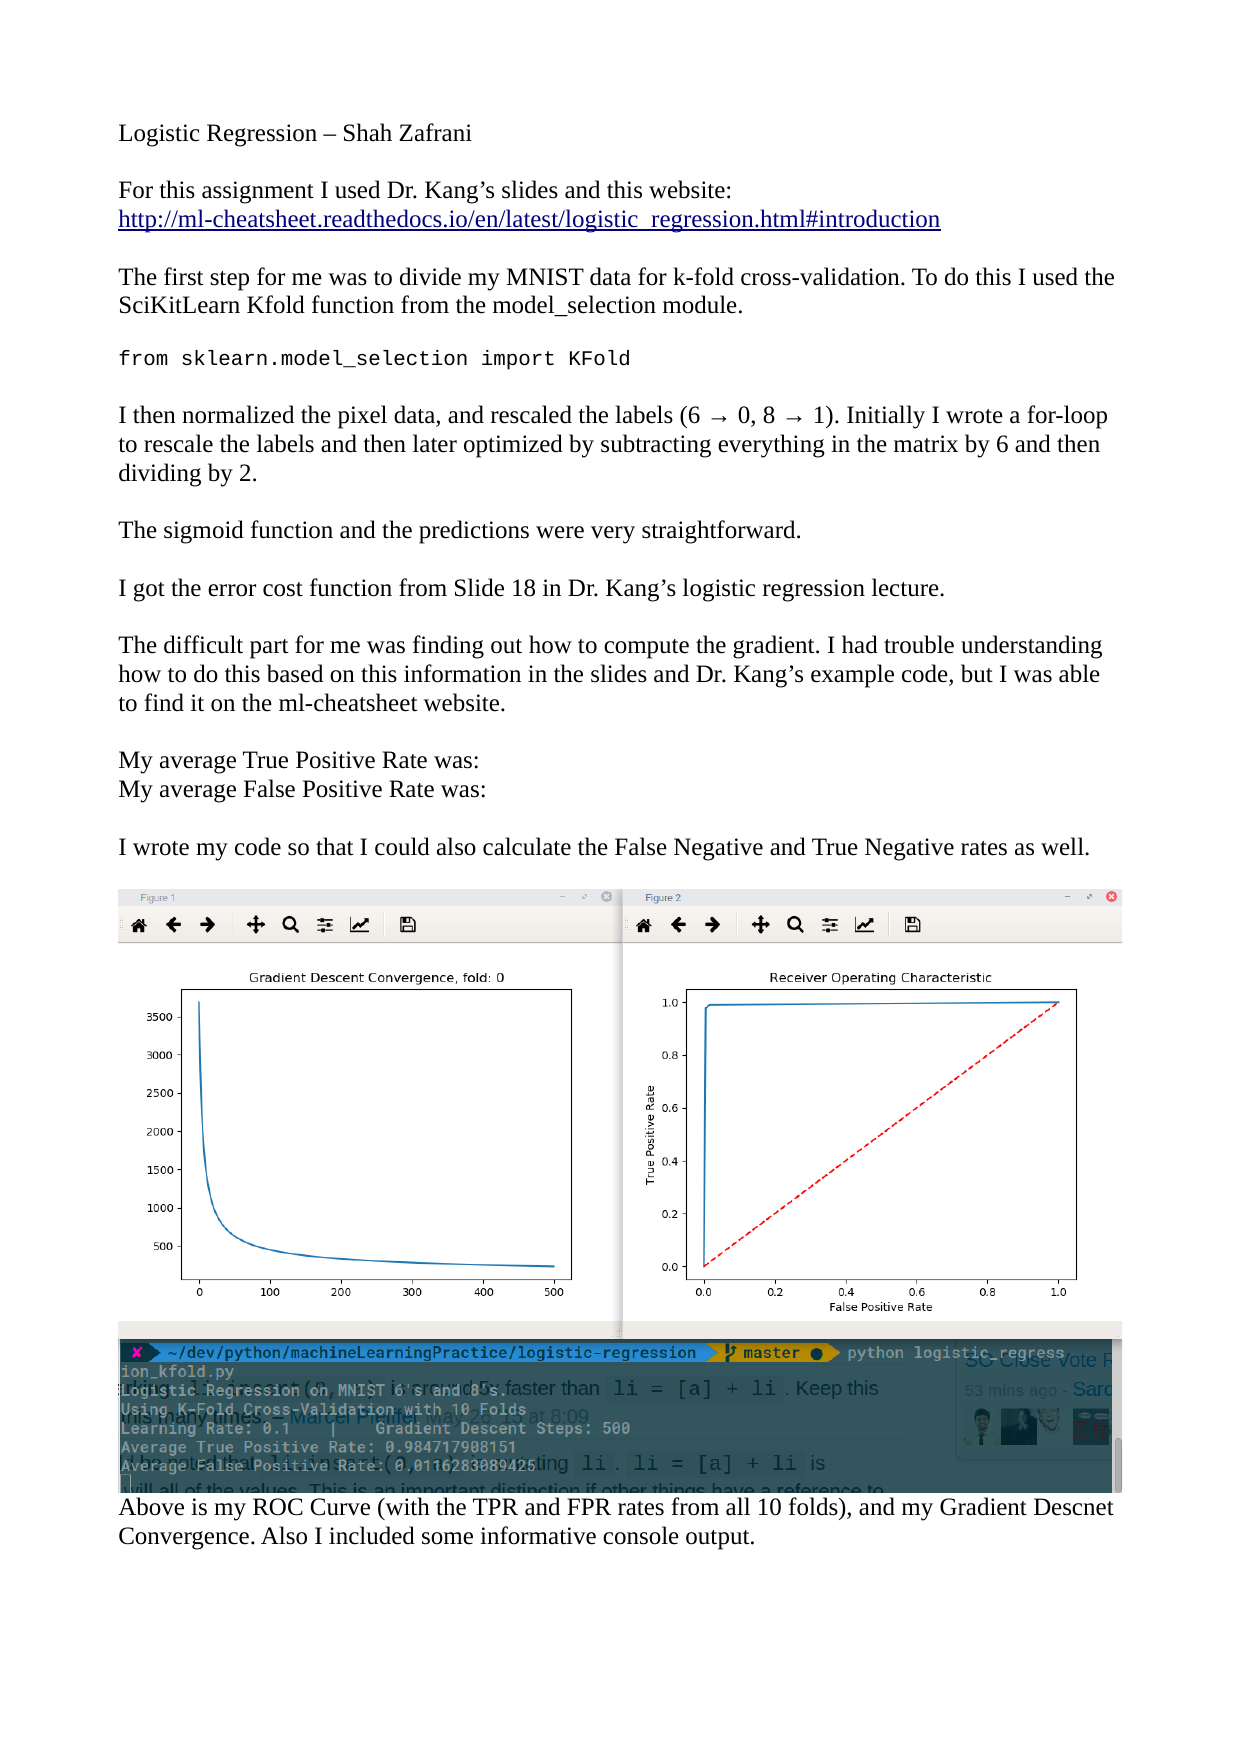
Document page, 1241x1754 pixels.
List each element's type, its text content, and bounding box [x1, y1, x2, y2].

text from sklearn.model_selection import KFold [118, 348, 1122, 372]
text Above is my ROC Curve (with the TPR and FPR rates from all 10 folds), and my Gradient Descnet Convergence. Also I included some informative console output. [118, 1493, 1122, 1550]
text I wrote my code so that I could also calculate the False Negative and True Negative rates as well. [118, 832, 1122, 861]
picture [118, 889, 1123, 1493]
text My average True Positive Rate was: [118, 746, 1122, 774]
text I then normalized the pixel data, and rescaled the labels (6 → 0, 8 → 1). Initially I wrote a for-loop to rescale the labels and then later optimized by subtracting everything in the matrix by 6 and then dividing by 2. [118, 401, 1122, 487]
text Logistic Regression – Shah Zafrani [118, 118, 1122, 147]
text For this assignment I used Dr. Kang’s slides and this website: http://ml-cheatsheet.readthedocs.io/en/latest/logistic_regression.html#introduction [118, 176, 1122, 233]
text My average False Positive Rate was: [118, 774, 1122, 803]
text The difficult part for me was finding out how to compute the gradient. I had trouble understanding how to do this based on this information in the slides and Dr. Kang’s example code, but I was able to find it on the ml-cheatsheet website. [118, 631, 1122, 717]
text The sigmoid function and the predictions were very straightforward. [118, 516, 1122, 544]
text The first step for me was to divide my MNIST data for k-fold cross-validation. To do this I used the SciKitLearn Kfold function from the model_selection module. [118, 262, 1122, 319]
text I got the error cost function from Slide 18 in Dr. Kang’s logistic regression lecture. [118, 573, 1122, 602]
